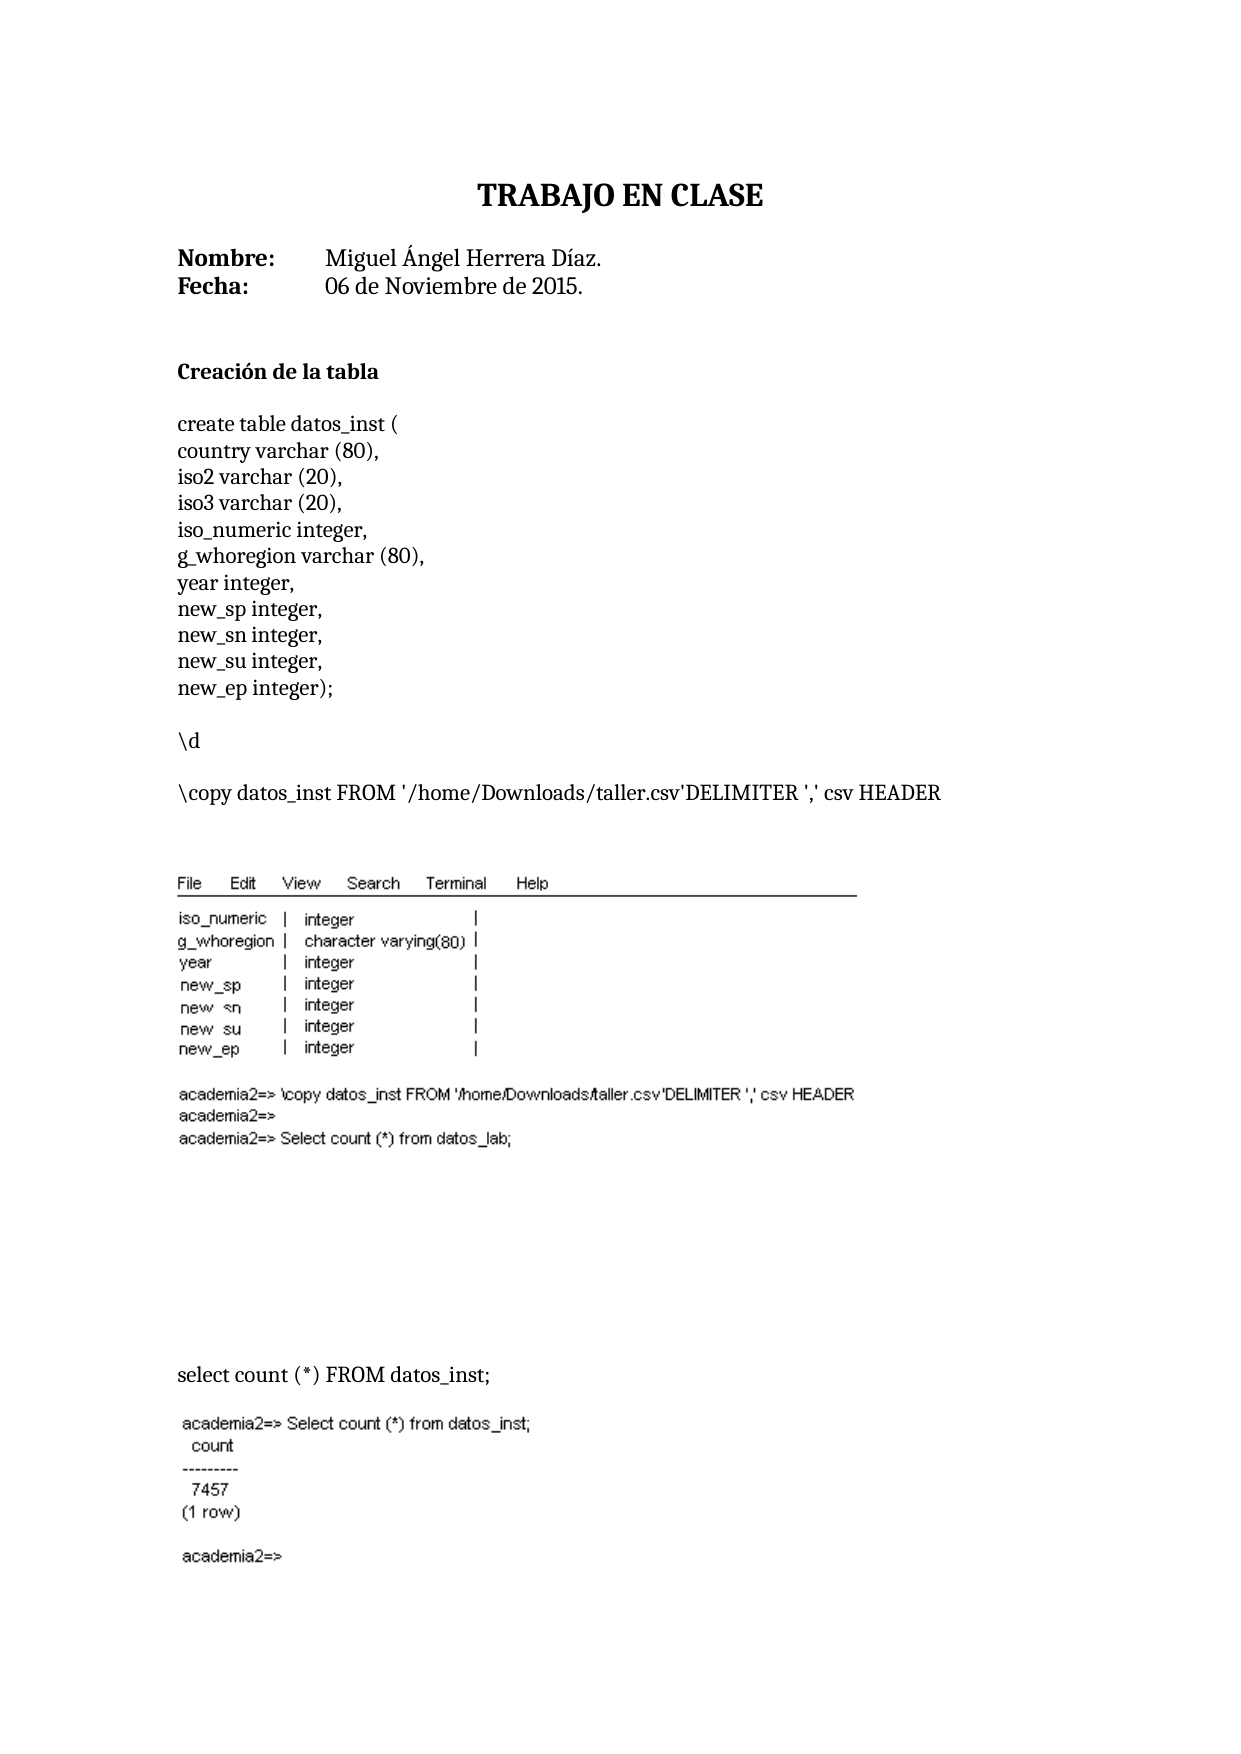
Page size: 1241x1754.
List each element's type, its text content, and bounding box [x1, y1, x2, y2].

picture [177, 1415, 537, 1575]
text g_whoregion varchar (80), [177, 543, 1063, 569]
text country varchar (80), [177, 437, 1063, 464]
text select count (*) FROM datos_inst; [177, 1362, 1063, 1388]
picture [177, 859, 857, 1152]
text iso_numeric integer, [177, 517, 1063, 543]
text TRABAJO EN CLASE [177, 176, 1063, 215]
text \copy datos_inst FROM '/home/Downloads/taller.csv'DELIMITER ',' csv HEADER [177, 780, 1063, 806]
text new_su integer, [177, 648, 1063, 675]
text \d [177, 727, 1063, 754]
text new_sp integer, [177, 596, 1063, 622]
text iso3 varchar (20), [177, 490, 1063, 517]
text create table datos_inst ( [177, 411, 1063, 437]
text Fecha: 06 de Noviembre de 2015. [177, 272, 1063, 301]
text new_ep integer); [177, 675, 1063, 701]
text Nombre: Miguel Ángel Herrera Díaz. [177, 243, 1063, 272]
text Creación de la tabla [177, 358, 1063, 385]
text iso2 varchar (20), [177, 464, 1063, 490]
text new_sn integer, [177, 622, 1063, 648]
text year integer, [177, 569, 1063, 596]
